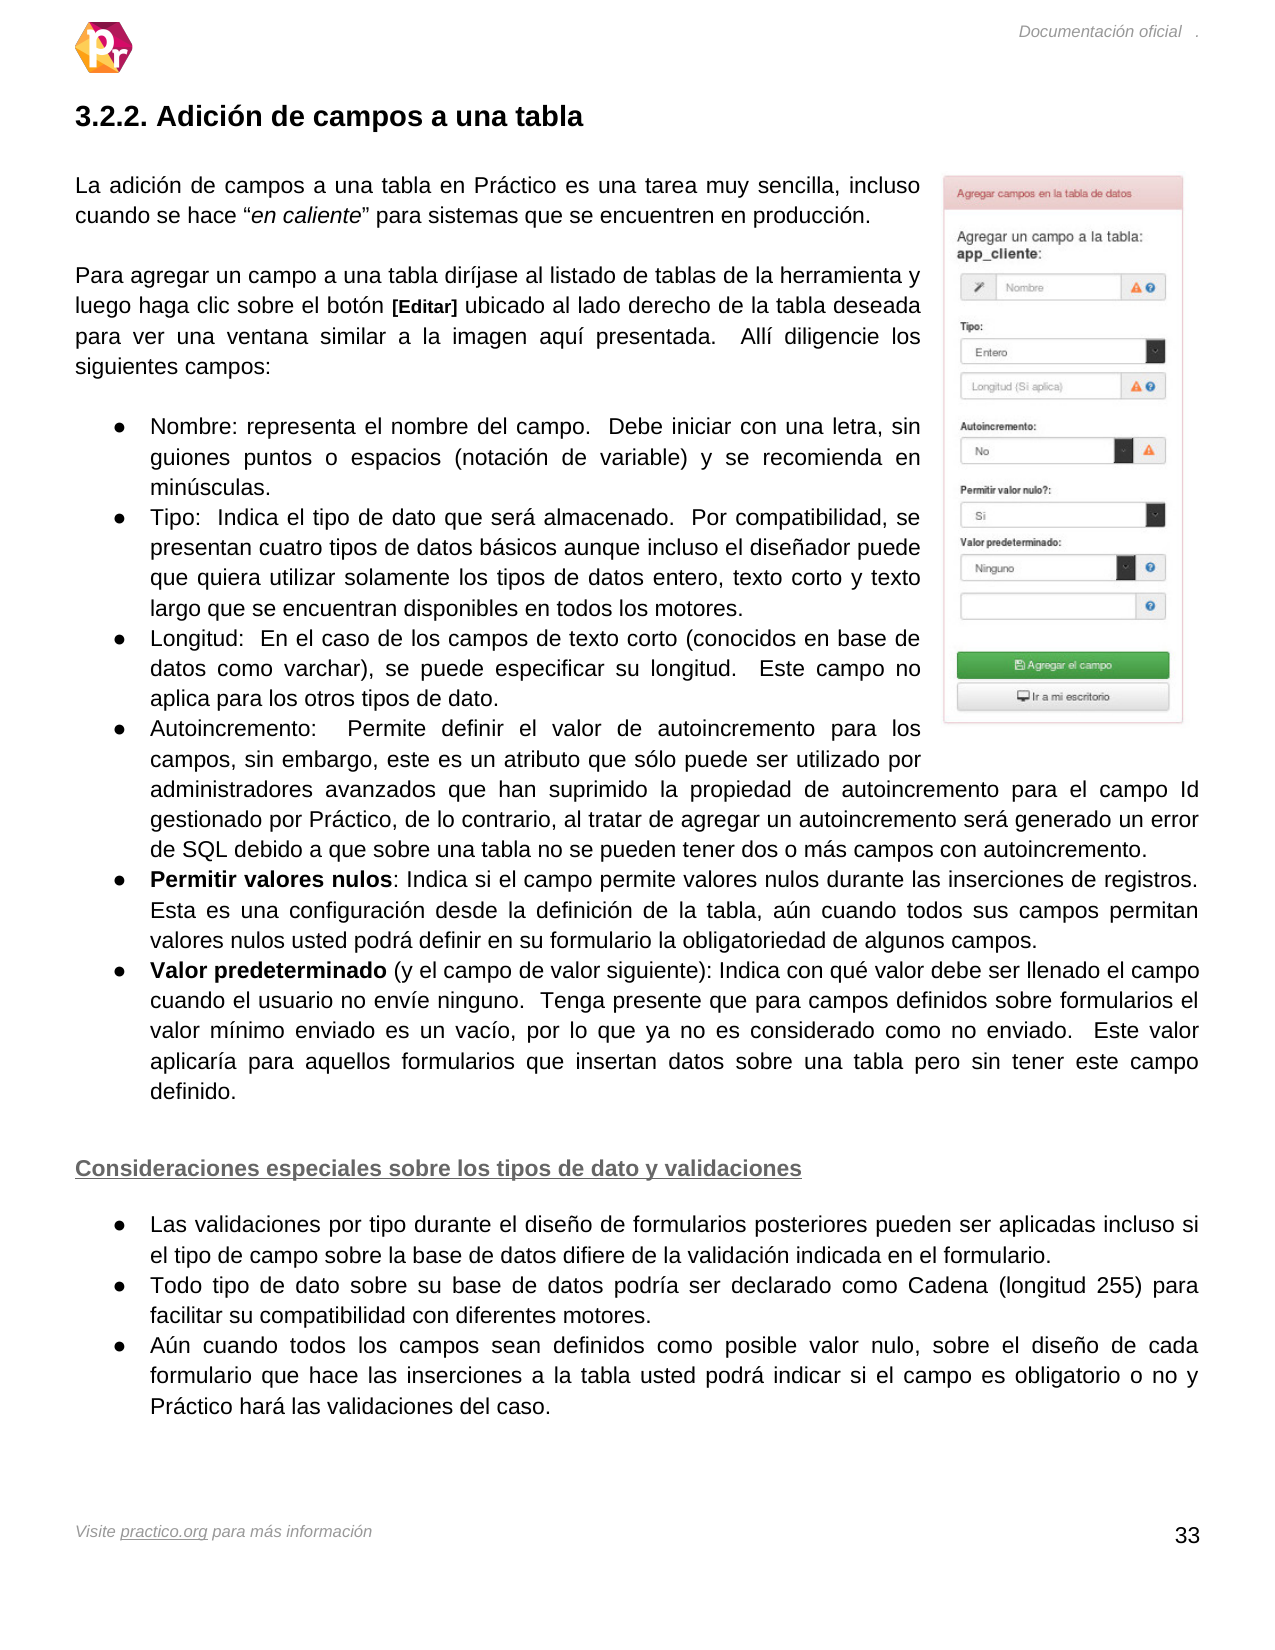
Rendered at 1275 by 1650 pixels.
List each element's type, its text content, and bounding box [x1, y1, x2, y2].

picture [940, 171, 1190, 729]
list Permitir valores nulos: Indica si el campo permite valores nulos durante las inserciones de registros. Esta es una configuración desde la definición de la tabla, aún cuando todos sus campos permitan valores nulos usted podrá definir en su formulario la obligatoriedad de algunos campos. [112, 866, 1200, 953]
text La adición de campos a una tabla en Práctico es una tarea muy sencilla, incluso cuando se hace “en caliente” para sistemas que se encuentren en producción. [75, 172, 940, 228]
list Tipo: Indica el tipo de dato que será almacenado. Por compatibilidad, se presentan cuatro tipos de datos básicos aunque incluso el diseñador puede que quiera utilizar solamente los tipos de datos entero, texto corto y texto largo que se encuentran disponibles en todos los motores. [112, 504, 940, 621]
text Para agregar un campo a una tabla diríjase al listado de tablas de la herramienta y luego haga clic sobre el botón [Editar] ubicado al lado derecho de la tabla deseada para ver una ventana similar a la imagen aquí presentada. Allí diligencie los siguientes campos: [75, 262, 940, 379]
list Longitud: En el caso de los campos de texto corto (conocidos en base de datos como varchar), se puede especificar su longitud. Este campo no aplica para los otros tipos de dato. [112, 625, 940, 711]
list Todo tipo de dato sobre su base de datos podría ser declarado como Cadena (longitud 255) para facilitar su compatibilidad con diferentes motores. [112, 1272, 1200, 1328]
picture [75, 22, 133, 73]
list Aún cuando todos los campos sean definidos como posible valor nulo, sobre el diseño de cada formulario que hace las inserciones a la tabla usted podrá indicar si el campo es obligatorio o no y Práctico hará las validaciones del caso. [112, 1332, 1200, 1419]
list Valor predeterminado (y el campo de valor siguiente): Indica con qué valor debe ser llenado el campo cuando el usuario no envíe ninguno. Tenga presente que para campos definidos sobre formularios el valor mínimo enviado es un vacío, por lo que ya no es considerado como no enviado. Este valor aplicaría para aquellos formularios que insertan datos sobre una tabla pero sin tener este campo definido. [112, 957, 1200, 1104]
list Autoincremento: Permite definir el valor de autoincremento para los campos, sin embargo, este es un atributo que sólo puede ser utilizado por administradores avanzados que han suprimido la propiedad de autoincremento para el campo Id gestionado por Práctico, de lo contrario, al tratar de agregar un autoincremento será generado un error de SQL debido a que sobre una tabla no se pueden tener dos o más campos con autoincremento. [112, 715, 1200, 862]
subtitle 3.2.2. Adición de campos a una tabla [75, 99, 1200, 133]
list Nombre: representa el nombre del campo. Debe iniciar con una letra, sin guiones puntos o espacios (notación de variable) y se recomienda en minúsculas. [112, 413, 940, 500]
list Las validaciones por tipo durante el diseño de formularios posteriores pueden ser aplicadas incluso si el tipo de campo sobre la base de datos difiere de la validación indicada en el formulario. [112, 1211, 1200, 1268]
subtitle Consideraciones especiales sobre los tipos de dato y validaciones [75, 1155, 1200, 1181]
